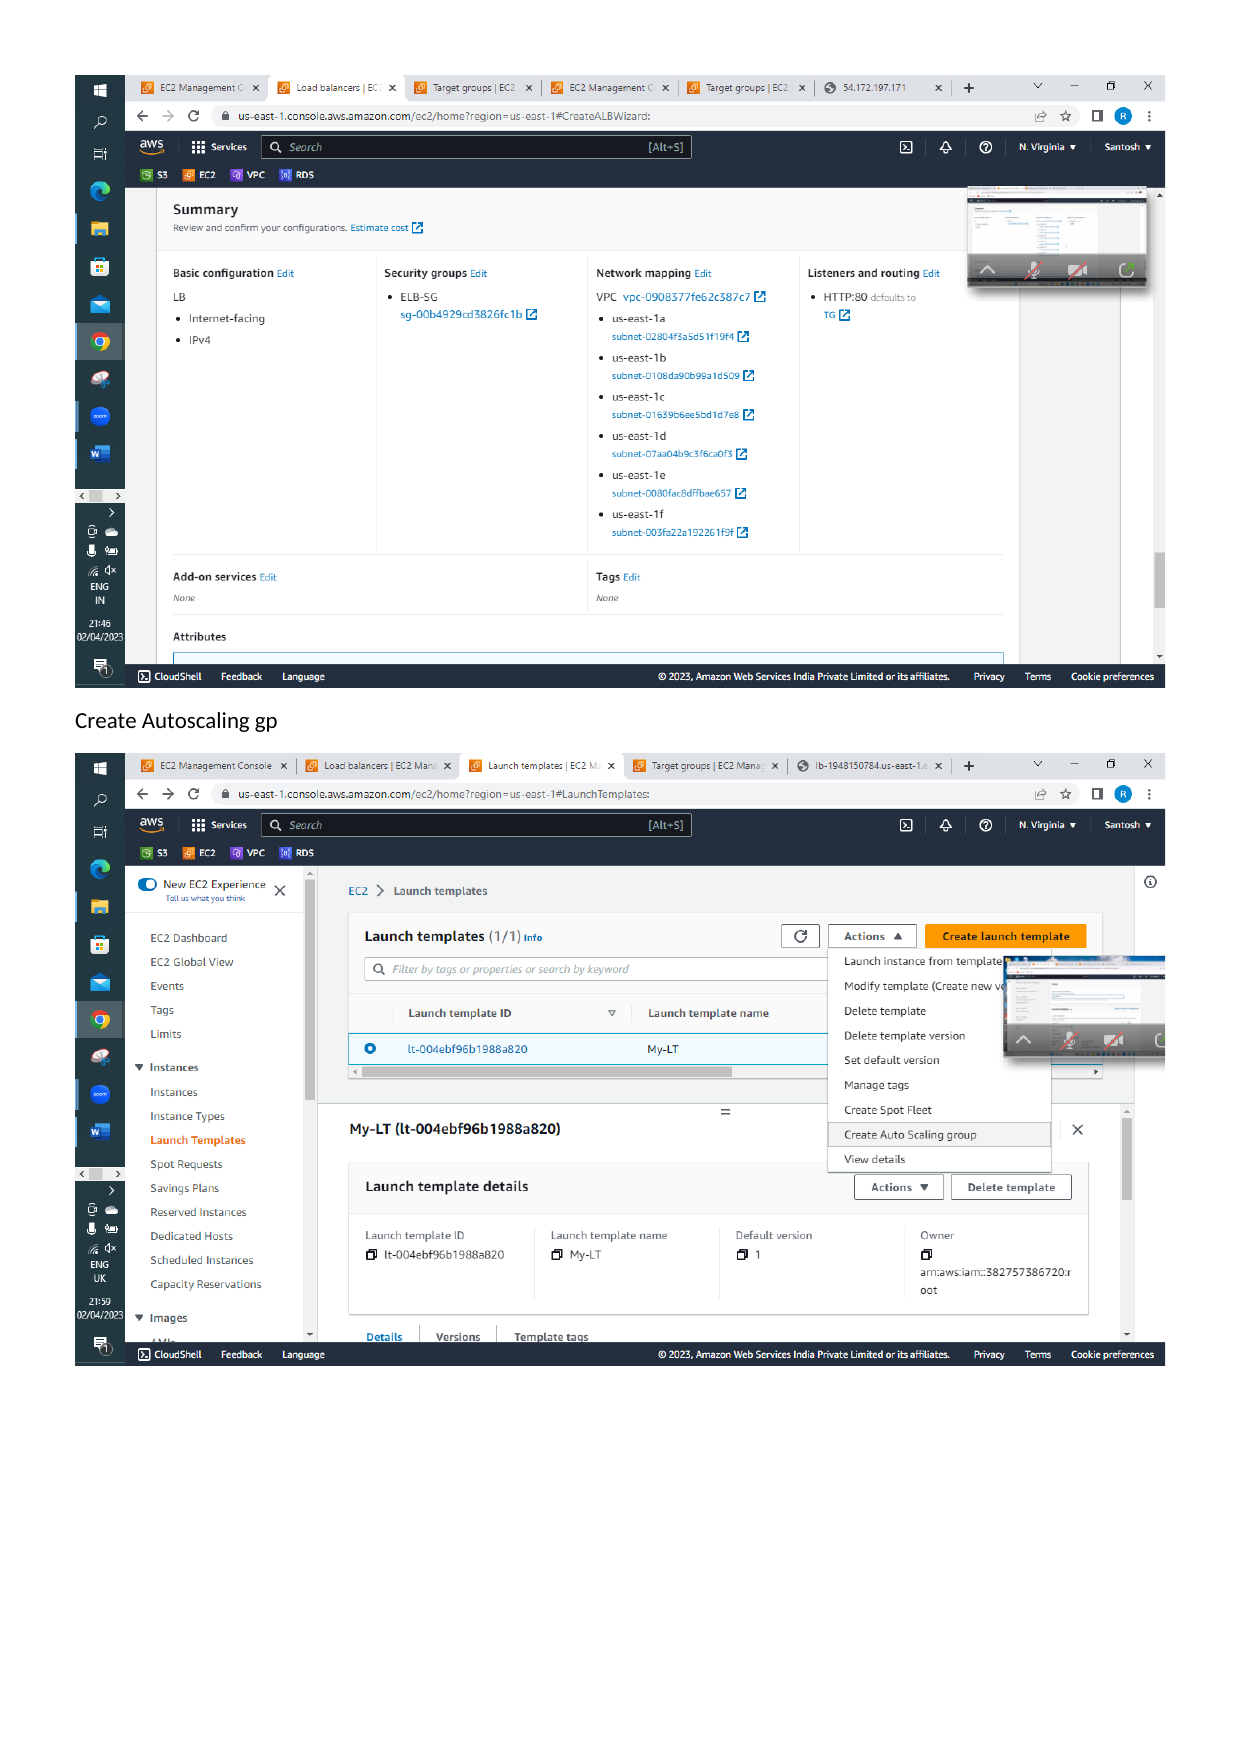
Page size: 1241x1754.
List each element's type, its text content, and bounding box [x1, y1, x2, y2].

text Create Autoscaling gp [75, 706, 1165, 734]
